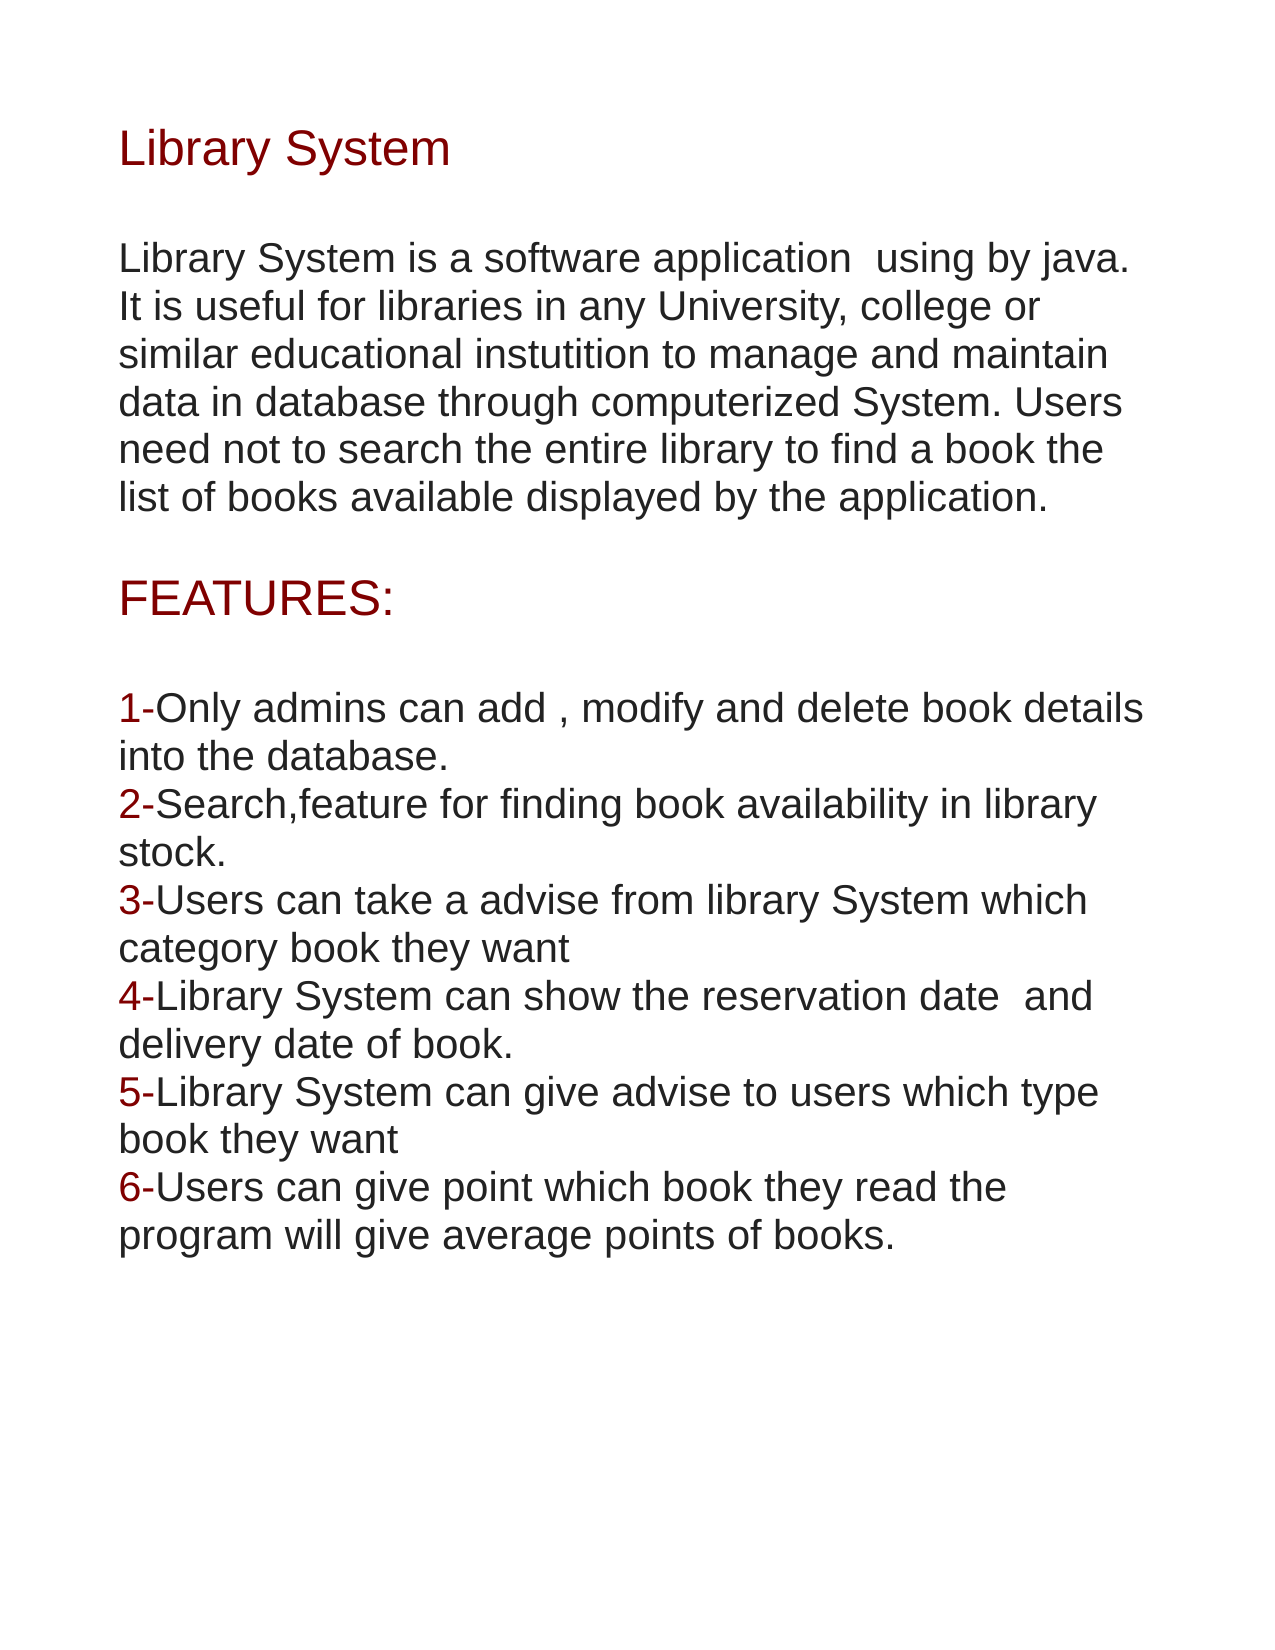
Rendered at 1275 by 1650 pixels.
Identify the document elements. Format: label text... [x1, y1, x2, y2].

text FEATURES: [118, 568, 1157, 626]
text 6-Users can give point which book they read the program will give average points of books. [118, 1163, 1157, 1258]
text 1-Only admins can add , modify and delete book details into the database. [118, 683, 1157, 779]
text Library System [118, 118, 1157, 176]
text Library System is a software application using by java. It is useful for libraries in any University, college or similar educational instutition to manage and maintain data in database through computerized System. Users need not to search the entire library to find a book the list of books available displayed by the application. [118, 233, 1157, 521]
text 2-Search,feature for finding book availability in library stock. [118, 779, 1157, 875]
text 4-Library System can show the reservation date and delivery date of book. [118, 971, 1157, 1067]
text 5-Library System can give advise to users which type book they want [118, 1067, 1157, 1163]
text 3-Users can take a advise from library System which category book they want [118, 875, 1157, 971]
